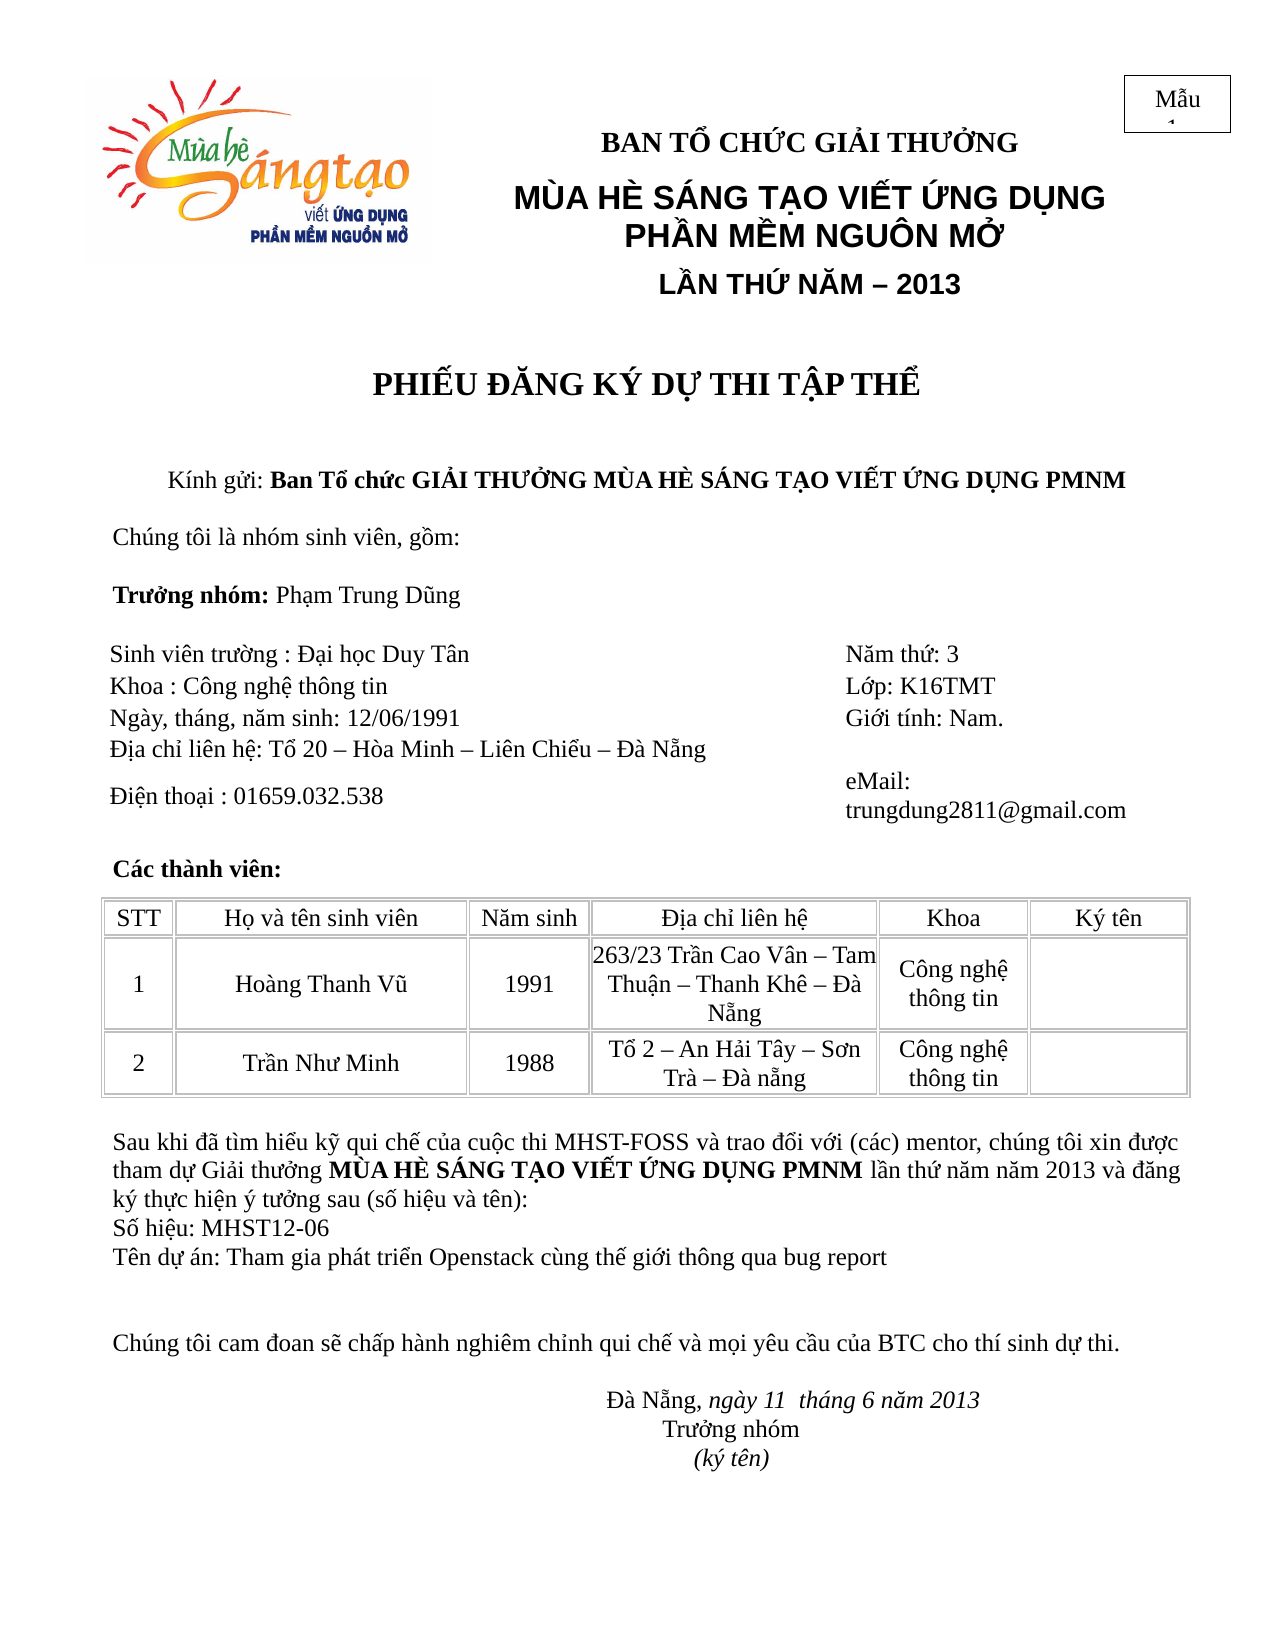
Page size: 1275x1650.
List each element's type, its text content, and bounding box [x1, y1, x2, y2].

table_cell Lớp: K16TMT [844, 669, 1181, 701]
table_cell 1988 [470, 1033, 588, 1093]
table_cell Địa chỉ liên hệ: Tổ 20 – Hòa Minh – Liên Chiểu – Đà Nẵng [108, 733, 844, 765]
table_cell Trần Như Minh [177, 1033, 466, 1093]
table_header Địa chỉ liên hệ [593, 902, 876, 934]
table_header Họ và tên sinh viên [177, 902, 466, 934]
text Trưởng nhóm: Phạm Trung Dũng [112, 580, 1181, 637]
table_cell Hoàng Thanh Vũ [177, 939, 466, 1028]
text Các thành viên: [112, 854, 1181, 883]
table_header Sinh viên trường : Đại học Duy Tân [108, 637, 844, 669]
table_header Năm sinh [470, 902, 588, 934]
text Trưởng nhóm (ký tên) [112, 1414, 1181, 1587]
title PHIẾU ĐĂNG KÝ DỰ THI TẬP THỂ [112, 364, 1181, 402]
text Sau khi đã tìm hiểu kỹ qui chế của cuộc thi MHST-FOSS và trao đổi với (các) mentor, chúng tôi xin được tham dự Giải thưởng MÙA HÈ SÁNG TẠO VIẾT ỨNG DỤNG PMNM lần thứ năm năm 2013 và đăng ký thực hiện ý tưởng sau (số hiệu và tên): [112, 1127, 1181, 1213]
table_cell Tổ 2 – An Hải Tây – Sơn Trà – Đà nẵng [593, 1033, 876, 1093]
table_cell eMail: trungdung2811@gmail.com [844, 765, 1181, 825]
table_cell 263/23 Trần Cao Vân – Tam Thuận – Thanh Khê – Đà Nẵng [593, 939, 876, 1028]
table_cell Ngày, tháng, năm sinh: 12/06/1991 [108, 701, 844, 733]
table_cell 2 [105, 1033, 172, 1093]
table_header Ký tên [1031, 902, 1186, 934]
text Chúng tôi là nhóm sinh viên, gồm: [112, 522, 1181, 551]
table_cell Công nghệ thông tin [880, 939, 1027, 1028]
text Số hiệu: MHST12-06 [112, 1213, 1181, 1242]
table_cell Giới tính: Nam. [844, 701, 1181, 733]
table_header [75, 75, 443, 301]
table_cell Công nghệ thông tin [880, 1033, 1027, 1093]
table_cell Điện thoại : 01659.032.538 [108, 765, 844, 825]
table_header STT [105, 902, 172, 934]
table_cell Khoa : Công nghệ thông tin [108, 669, 844, 701]
table_header BAN TỔ CHỨC GIẢI THƯỞNG MÙA HÈ SÁNG TẠO VIẾT ỨNG DỤNG PHẦN MỀM NGUÔN MỞ LẦN THỨ NĂM – 2013 [443, 75, 1177, 301]
table_cell 1991 [470, 939, 588, 1028]
text Đà Nẵng, ngày 11 tháng 6 năm 2013 [112, 1385, 1181, 1414]
table_cell 1 [105, 939, 172, 1028]
table_header BAN TỔ CHỨC GIẢI THƯỞNG MÙA HÈ SÁNG TẠO VIẾT ỨNG DỤNG PHẦN MỀM NGUÔN MỞ LẦN THỨ NĂM – 2013 [1125, 76, 1230, 132]
text Kính gửi: Ban Tổ chức GIẢI THƯỞNG MÙA HÈ SÁNG TẠO VIẾT ỨNG DỤNG PMNM [112, 465, 1181, 493]
table_cell [844, 733, 1181, 765]
table_header Khoa [880, 902, 1027, 934]
table_cell [1031, 1033, 1186, 1093]
table_header Năm thứ: 3 [844, 637, 1181, 669]
text Tên dự án: Tham gia phát triển Openstack cùng thế giới thông qua bug report [112, 1242, 1181, 1270]
text Chúng tôi cam đoan sẽ chấp hành nghiêm chỉnh qui chế và mọi yêu cầu của BTC cho thí sinh dự thi. [112, 1328, 1181, 1357]
table_cell [1031, 939, 1186, 1028]
